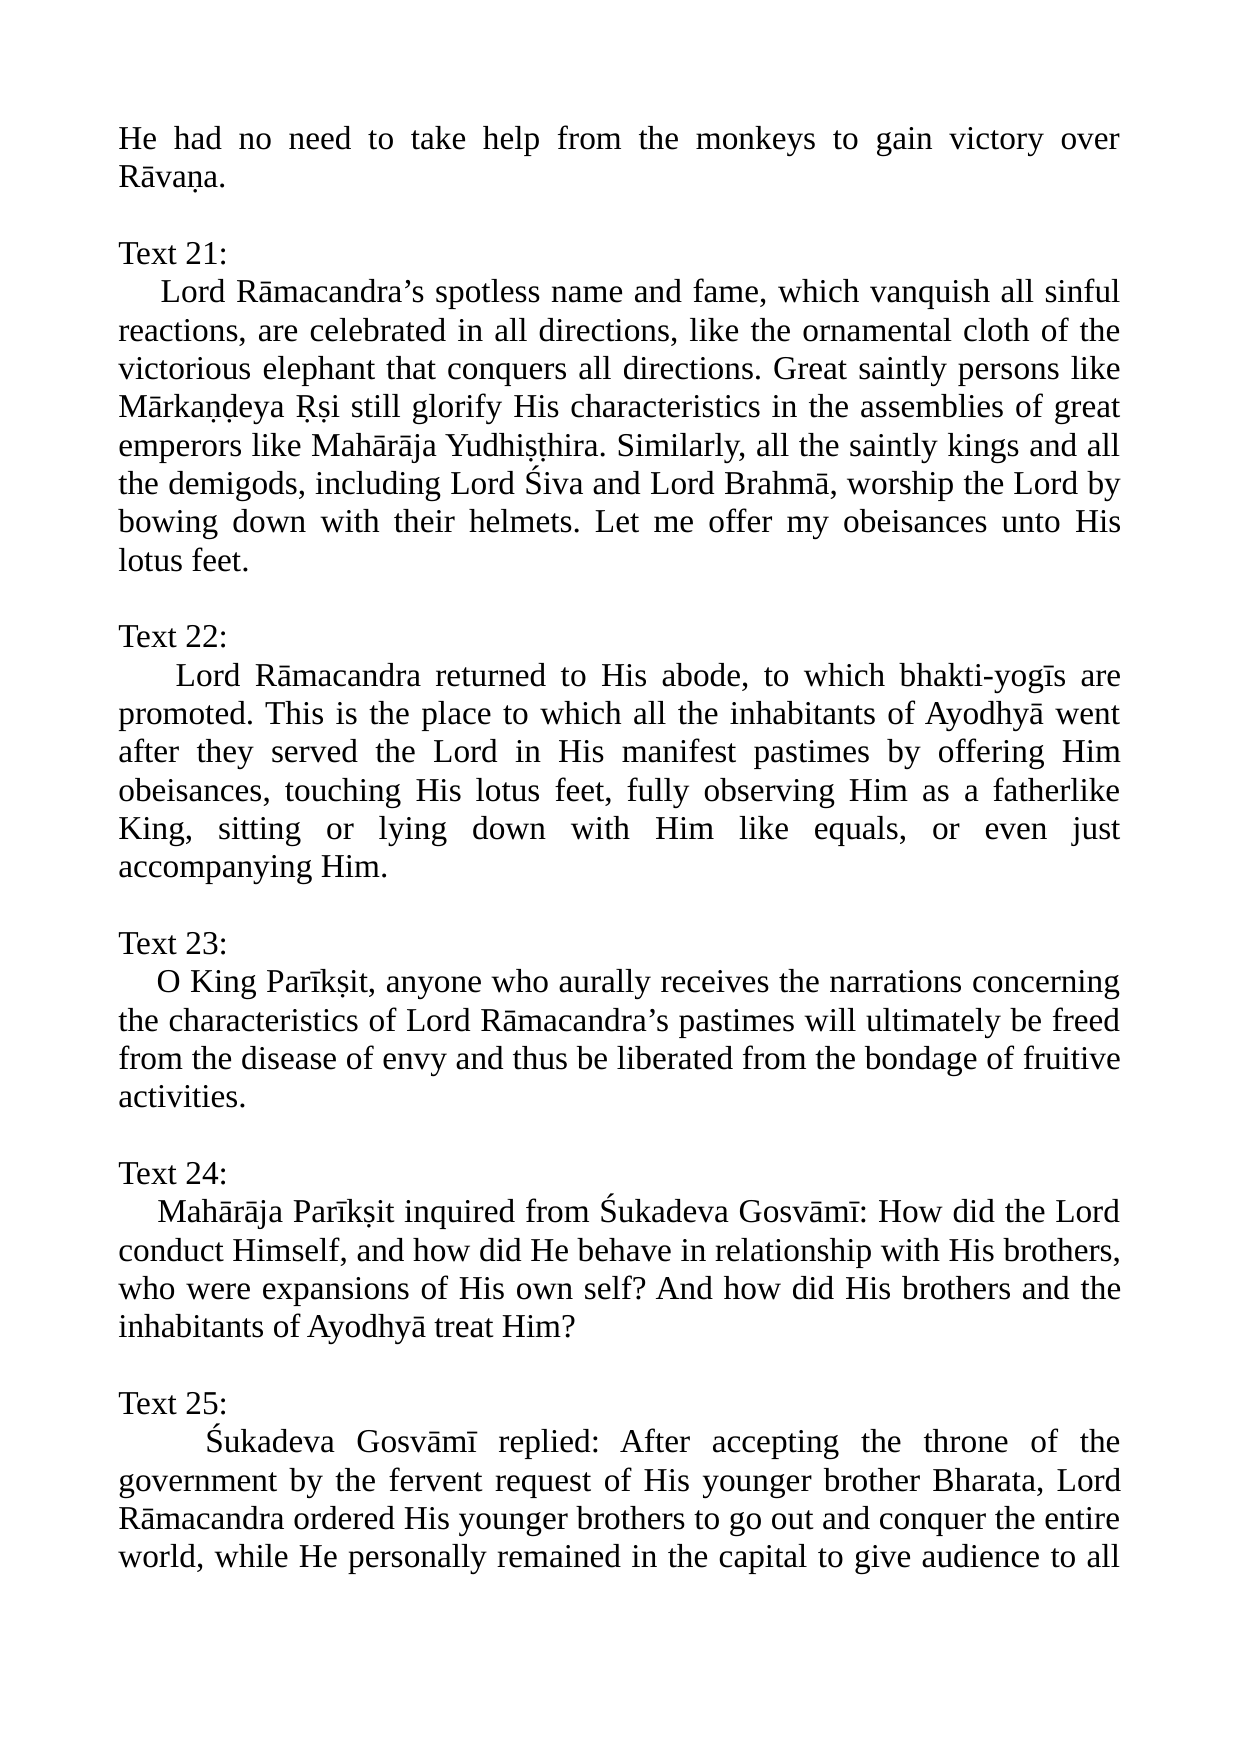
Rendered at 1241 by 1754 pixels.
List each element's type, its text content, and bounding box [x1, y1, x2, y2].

text Mahārāja Parīkṣit inquired from Śukadeva Gosvāmī: How did the Lord conduct Himself, and how did He behave in relationship with His brothers, who were expansions of His own self? And how did His brothers and the inhabitants of Ayodhyā treat Him? [118, 1191, 1122, 1345]
text He had no need to take help from the monkeys to gain victory over Rāvaṇa. [118, 118, 1122, 195]
text Text 24: [118, 1153, 1122, 1191]
text Lord Rāmacandra’s spotless name and fame, which vanquish all sinful reactions, are celebrated in all directions, like the ornamental cloth of the victorious elephant that conquers all directions. Great saintly persons like Mārkaṇḍeya Ṛṣi still glorify His characteristics in the assemblies of great emperors like Mahārāja Yudhiṣṭhira. Similarly, all the saintly kings and all the demigods, including Lord Śiva and Lord Brahmā, worship the Lord by bowing down with their helmets. Let me offer my obeisances unto His lotus feet. [118, 271, 1122, 578]
text Text 25: [118, 1383, 1122, 1421]
text Text 22: [118, 616, 1122, 655]
text O King Parīkṣit, anyone who aurally receives the narrations concerning the characteristics of Lord Rāmacandra’s pastimes will ultimately be freed from the disease of envy and thus be liberated from the bondage of fruitive activities. [118, 961, 1122, 1115]
text Text 21: [118, 233, 1122, 271]
text Lord Rāmacandra returned to His abode, to which bhakti-yogīs are promoted. This is the place to which all the inhabitants of Ayodhyā went after they served the Lord in His manifest pastimes by offering Him obeisances, touching His lotus feet, fully observing Him as a fatherlike King, sitting or lying down with Him like equals, or even just accompanying Him. [118, 655, 1122, 885]
text Text 23: [118, 923, 1122, 961]
text Śukadeva Gosvāmī replied: After accepting the throne of the government by the fervent request of His younger brother Bharata, Lord Rāmacandra ordered His younger brothers to go out and conquer the entire world, while He personally remained in the capital to give audience to all [118, 1421, 1122, 1575]
